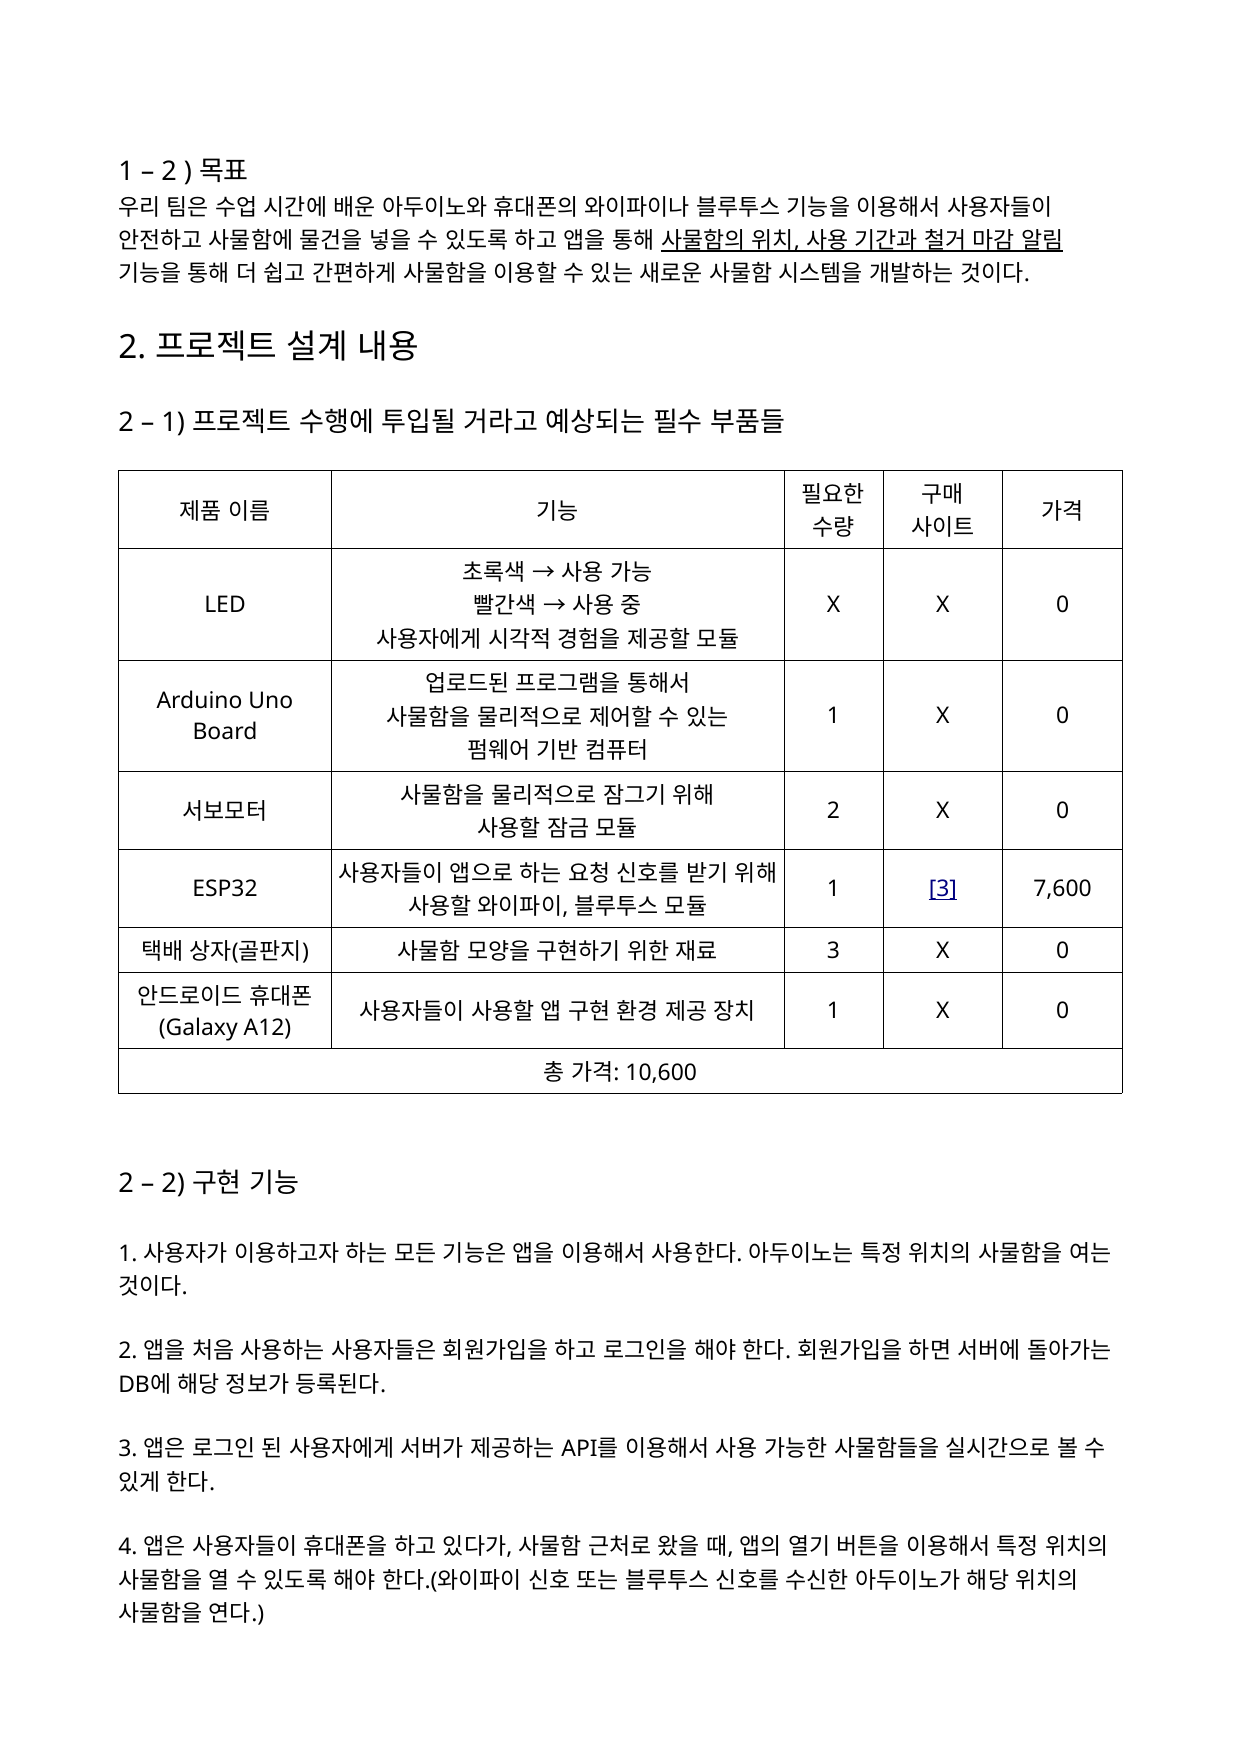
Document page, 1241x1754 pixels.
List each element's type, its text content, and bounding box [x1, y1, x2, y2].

table_cell 서보모터 [119, 772, 331, 849]
table_cell X [884, 549, 1002, 659]
table_cell 1 [785, 661, 883, 771]
table_cell 안드로이드 휴대폰(Galaxy A12) [119, 973, 331, 1048]
text 2 – 2) 구현 기능 [118, 1161, 1122, 1200]
table_cell 3 [785, 928, 883, 972]
table_cell 0 [1003, 549, 1122, 659]
table_cell Arduino Uno Board [119, 661, 331, 771]
table_cell 초록색 → 사용 가능 빨간색 → 사용 중 사용자에게 시각적 경험을 제공할 모듈 [332, 549, 784, 659]
text 2. 프로젝트 설계 내용 [118, 320, 1122, 368]
text 2 – 1) 프로젝트 수행에 투입될 거라고 예상되는 필수 부품들 [118, 399, 1122, 439]
text 1 – 2 ) 목표 [118, 149, 1122, 189]
table_cell 총 가격: 10,600 [119, 1049, 1122, 1093]
table_cell X [884, 661, 1002, 771]
text 우리 팀은 수업 시간에 배운 아두이노와 휴대폰의 와이파이나 블루투스 기능을 이용해서 사용자들이 안전하고 사물함에 물건을 넣을 수 있도록 하고 앱을 통해 사물함의 위치, 사용 기간과 철거 마감 알림 기능을 통해 더 쉽고 간편하게 사물함을 이용할 수 있는 새로운 사물함 시스템을 개발하는 것이다. [118, 189, 1122, 289]
table_cell 1 [785, 973, 883, 1048]
table_cell 0 [1003, 928, 1122, 972]
table_cell X [785, 549, 883, 659]
text 1. 사용자가 이용하고자 하는 모든 기능은 앱을 이용해서 사용한다. 아두이노는 특정 위치의 사물함을 여는 것이다. [118, 1234, 1122, 1301]
text 3. 앱은 로그인 된 사용자에게 서버가 제공하는 API를 이용해서 사용 가능한 사물함들을 실시간으로 볼 수 있게 한다. [118, 1430, 1122, 1497]
table_cell 0 [1003, 973, 1122, 1048]
table_cell ESP32 [119, 850, 331, 927]
table_cell 사물함을 물리적으로 잠그기 위해 사용할 잠금 모듈 [332, 772, 784, 849]
table_cell 사용자들이 사용할 앱 구현 환경 제공 장치 [332, 973, 784, 1048]
table_cell 업로드된 프로그램을 통해서 사물함을 물리적으로 제어할 수 있는 펌웨어 기반 컴퓨터 [332, 661, 784, 771]
table_cell 사물함 모양을 구현하기 위한 재료 [332, 928, 784, 972]
table_header 기능 [332, 471, 784, 548]
table_header 구매 사이트 [884, 471, 1002, 548]
table_cell 1 [785, 850, 883, 927]
table_cell X [884, 772, 1002, 849]
table_header 제품 이름 [119, 471, 331, 548]
table_header 가격 [1003, 471, 1122, 548]
table_cell 0 [1003, 772, 1122, 849]
table_cell 2 [785, 772, 883, 849]
text 4. 앱은 사용자들이 휴대폰을 하고 있다가, 사물함 근처로 왔을 때, 앱의 열기 버튼을 이용해서 특정 위치의 사물함을 열 수 있도록 해야 한다.(와이파이 신호 또는 블루투스 신호를 수신한 아두이노가 해당 위치의 사물함을 연다.) [118, 1528, 1122, 1628]
table_cell 7,600 [1003, 850, 1122, 927]
table_cell 0 [1003, 661, 1122, 771]
text 2. 앱을 처음 사용하는 사용자들은 회원가입을 하고 로그인을 해야 한다. 회원가입을 하면 서버에 돌아가는 DB에 해당 정보가 등록된다. [118, 1332, 1122, 1399]
table_header 필요한 수량 [785, 471, 883, 548]
table_cell X [884, 928, 1002, 972]
table_cell 택배 상자(골판지) [119, 928, 331, 972]
table_cell LED [119, 549, 331, 659]
table_cell X [884, 973, 1002, 1048]
table_cell 사용자들이 앱으로 하는 요청 신호를 받기 위해 사용할 와이파이, 블루투스 모듈 [332, 850, 784, 927]
table_cell [3] [884, 850, 1002, 927]
